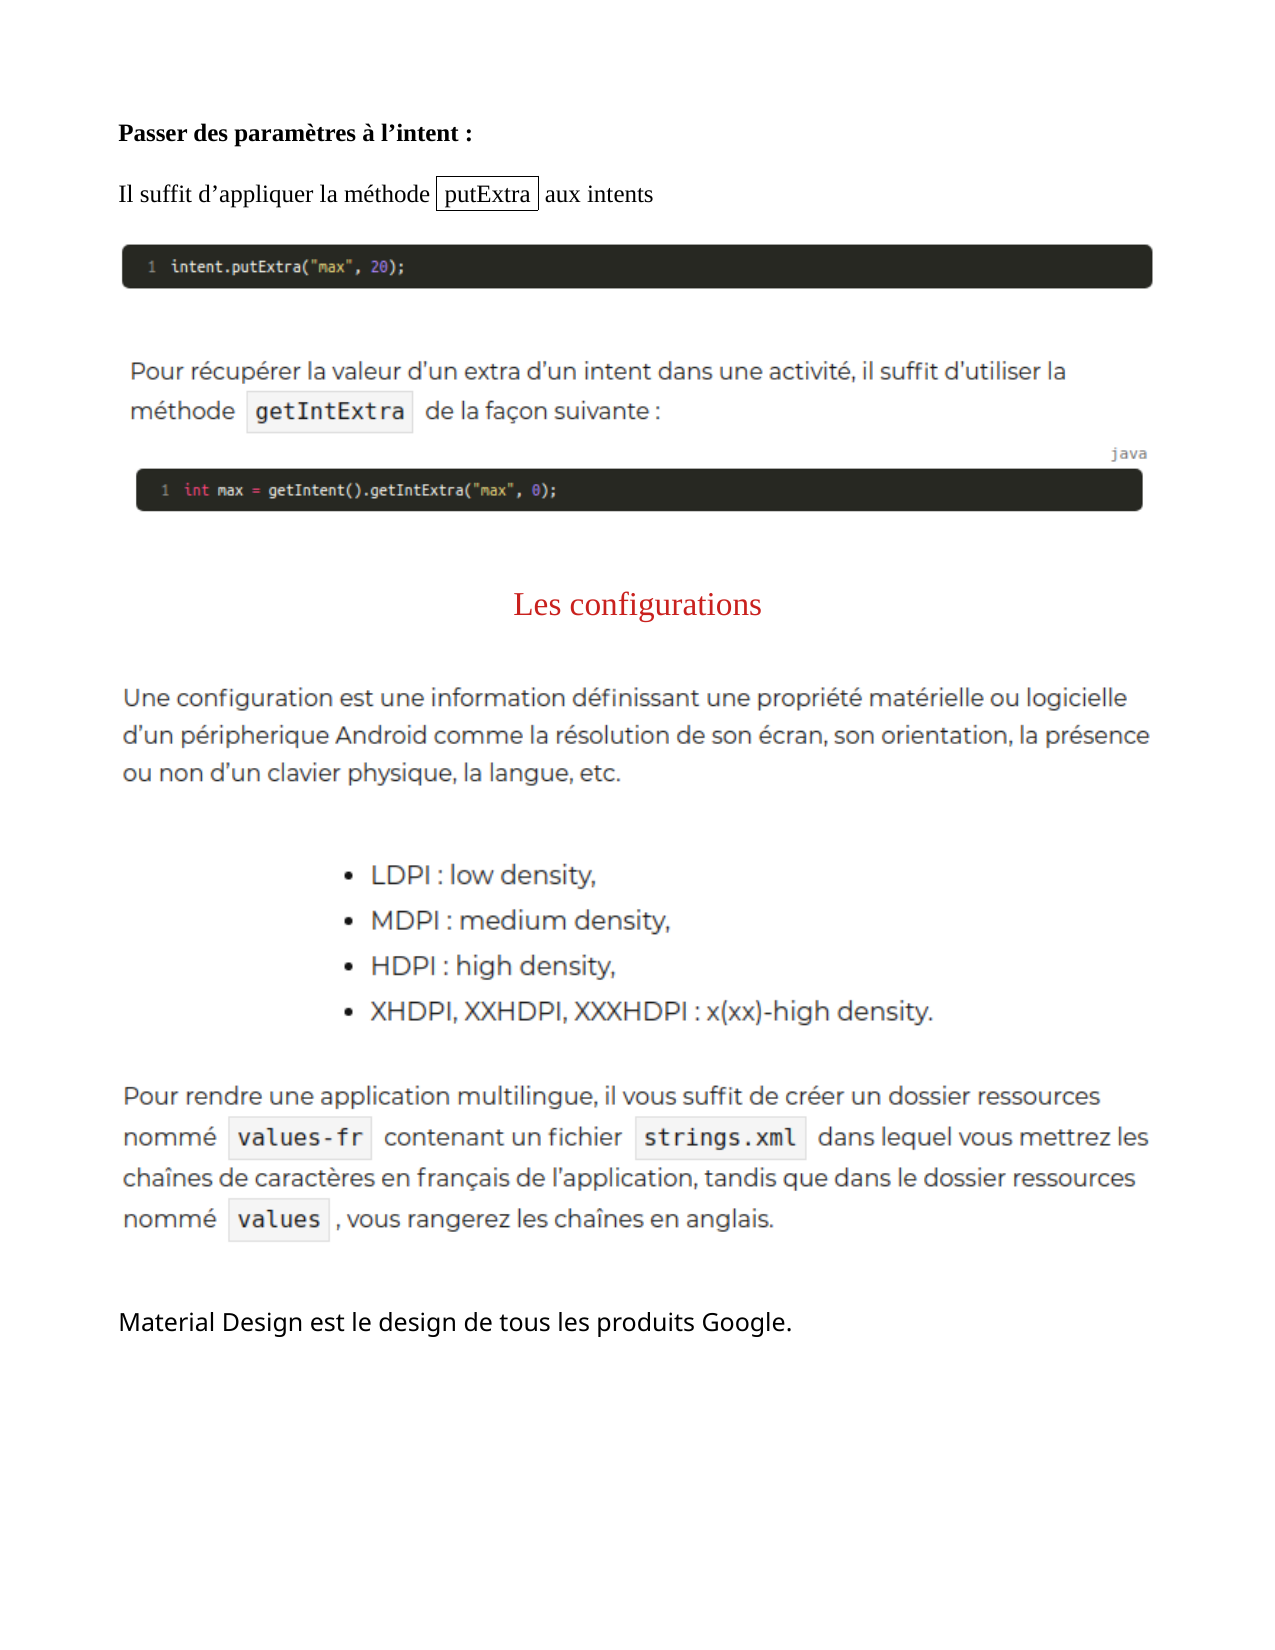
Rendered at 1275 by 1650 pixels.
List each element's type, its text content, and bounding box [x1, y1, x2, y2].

picture [118, 239, 1157, 293]
picture [118, 1080, 1157, 1248]
text Passer des paramètres à l’intent : [118, 118, 1157, 147]
text Les configurations [118, 584, 1157, 622]
picture [323, 850, 952, 1038]
text Material Design est le design de tous les produits Google. [118, 1305, 1157, 1339]
text putExtra [437, 177, 538, 210]
picture [118, 679, 1157, 793]
text Il suffit d’appliquer la méthode [118, 176, 436, 210]
picture [118, 350, 1157, 517]
text aux intents [539, 176, 1157, 210]
